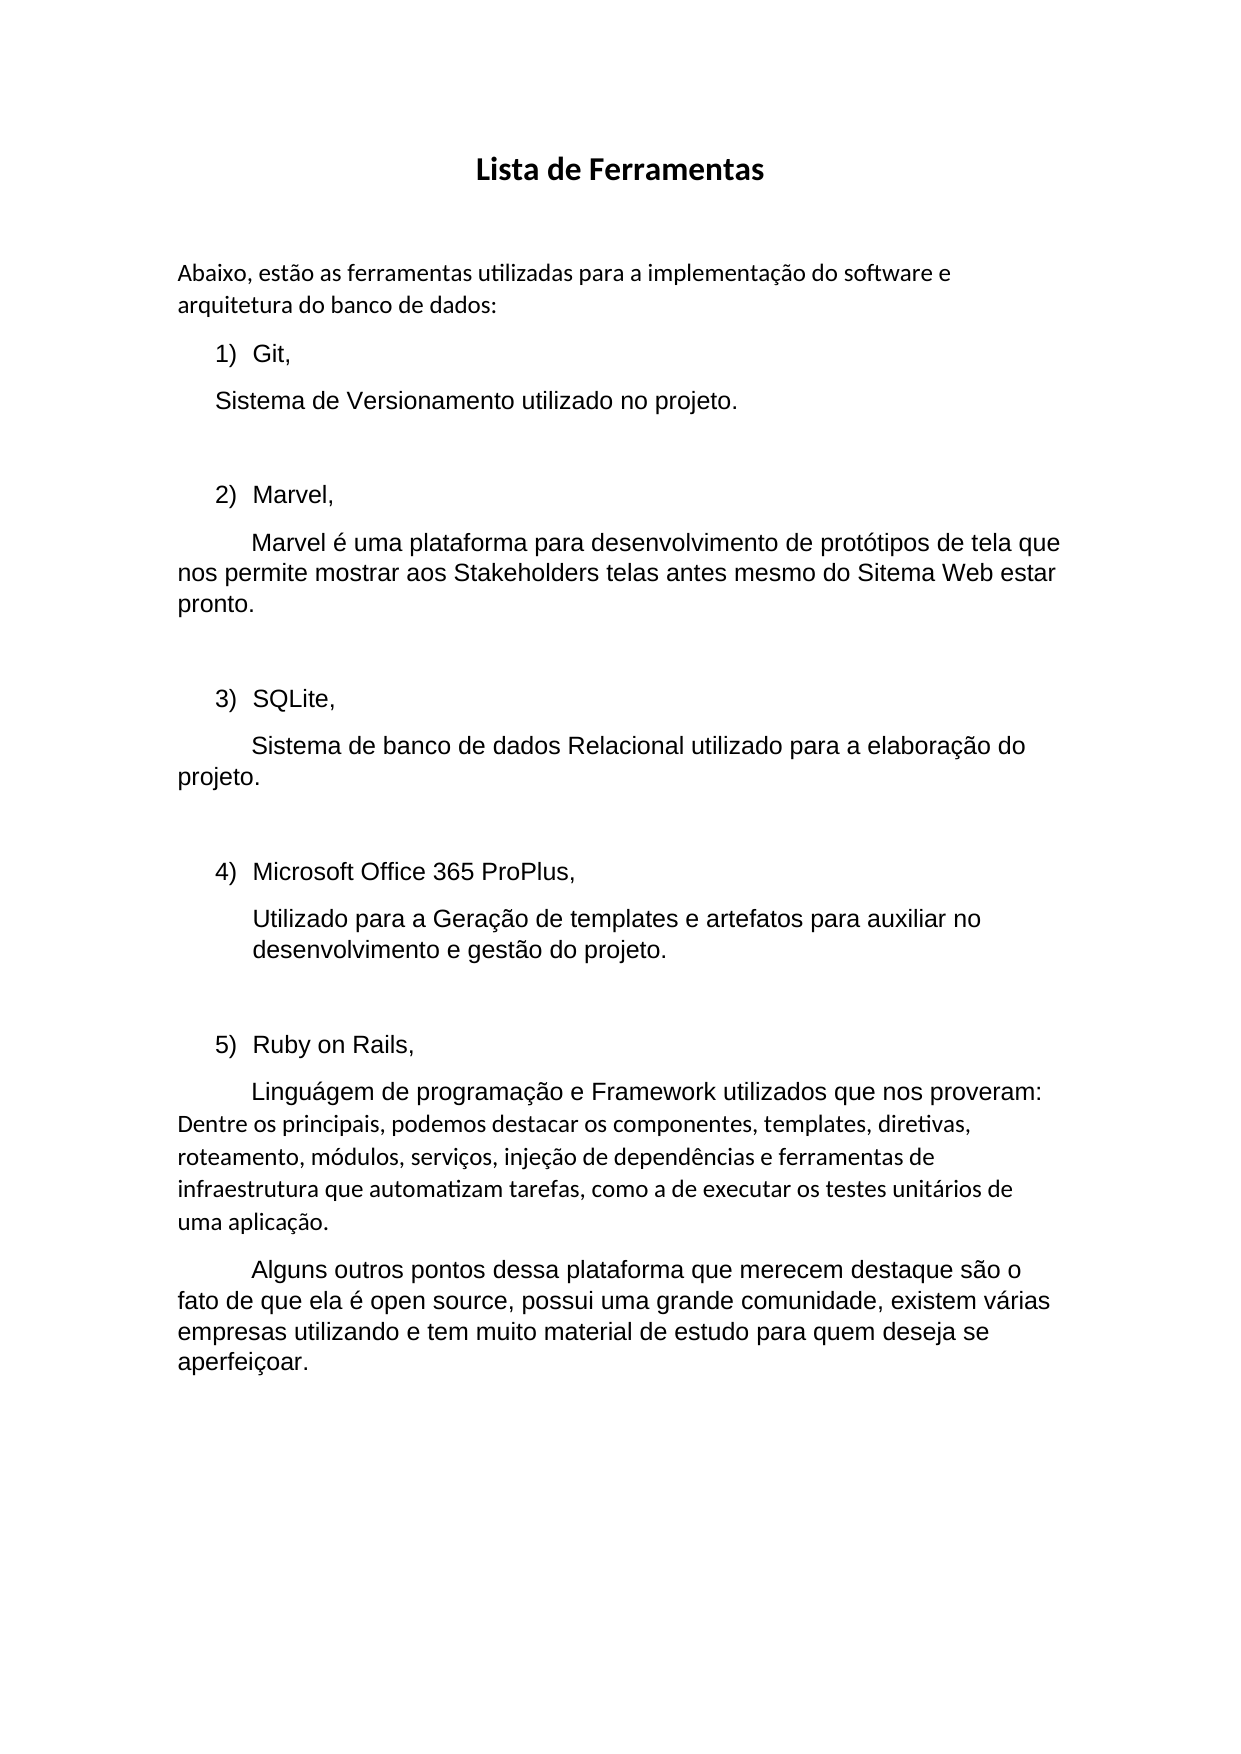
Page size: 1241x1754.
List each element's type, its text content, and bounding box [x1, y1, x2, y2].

list Microsoft Office 365 ProPlus, [215, 857, 1063, 886]
list Utilizado para a Geração de templates e artefatos para auxiliar no desenvolvimento e gestão do projeto. [215, 904, 1063, 964]
text Alguns outros pontos dessa plataforma que merecem destaque são o fato de que ela é open source, possui uma grande comunidade, existem várias empresas utilizando e tem muito material de estudo para quem deseja se aperfeiçoar. [177, 1255, 1063, 1376]
list SQLite, [215, 684, 1063, 713]
list Marvel, [215, 480, 1063, 509]
list Git, [215, 339, 1063, 368]
text Marvel é uma plataforma para desenvolvimento de protótipos de tela que nos permite mostrar aos Stakeholders telas antes mesmo do Sitema Web estar pronto. [177, 528, 1063, 618]
text Abaixo, estão as ferramentas utilizadas para a implementação do software e arquitetura do banco de dados: [177, 257, 1063, 320]
list Linguágem de programação e Framework utilizados que nos proveram: Dentre os principais, podemos destacar os componentes, templates, diretivas, roteamento, módulos, serviços, injeção de dependências e ferramentas de infraestrutura que automatizam tarefas, como a de executar os testes unitários de uma aplicação. [177, 1077, 1063, 1236]
list Sistema de banco de dados Relacional utilizado para a elaboração do projeto. [177, 731, 1063, 791]
text Lista de Ferramentas [177, 148, 1063, 188]
text Sistema de Versionamento utilizado no projeto. [177, 386, 1063, 415]
list Ruby on Rails, [215, 1030, 1063, 1058]
